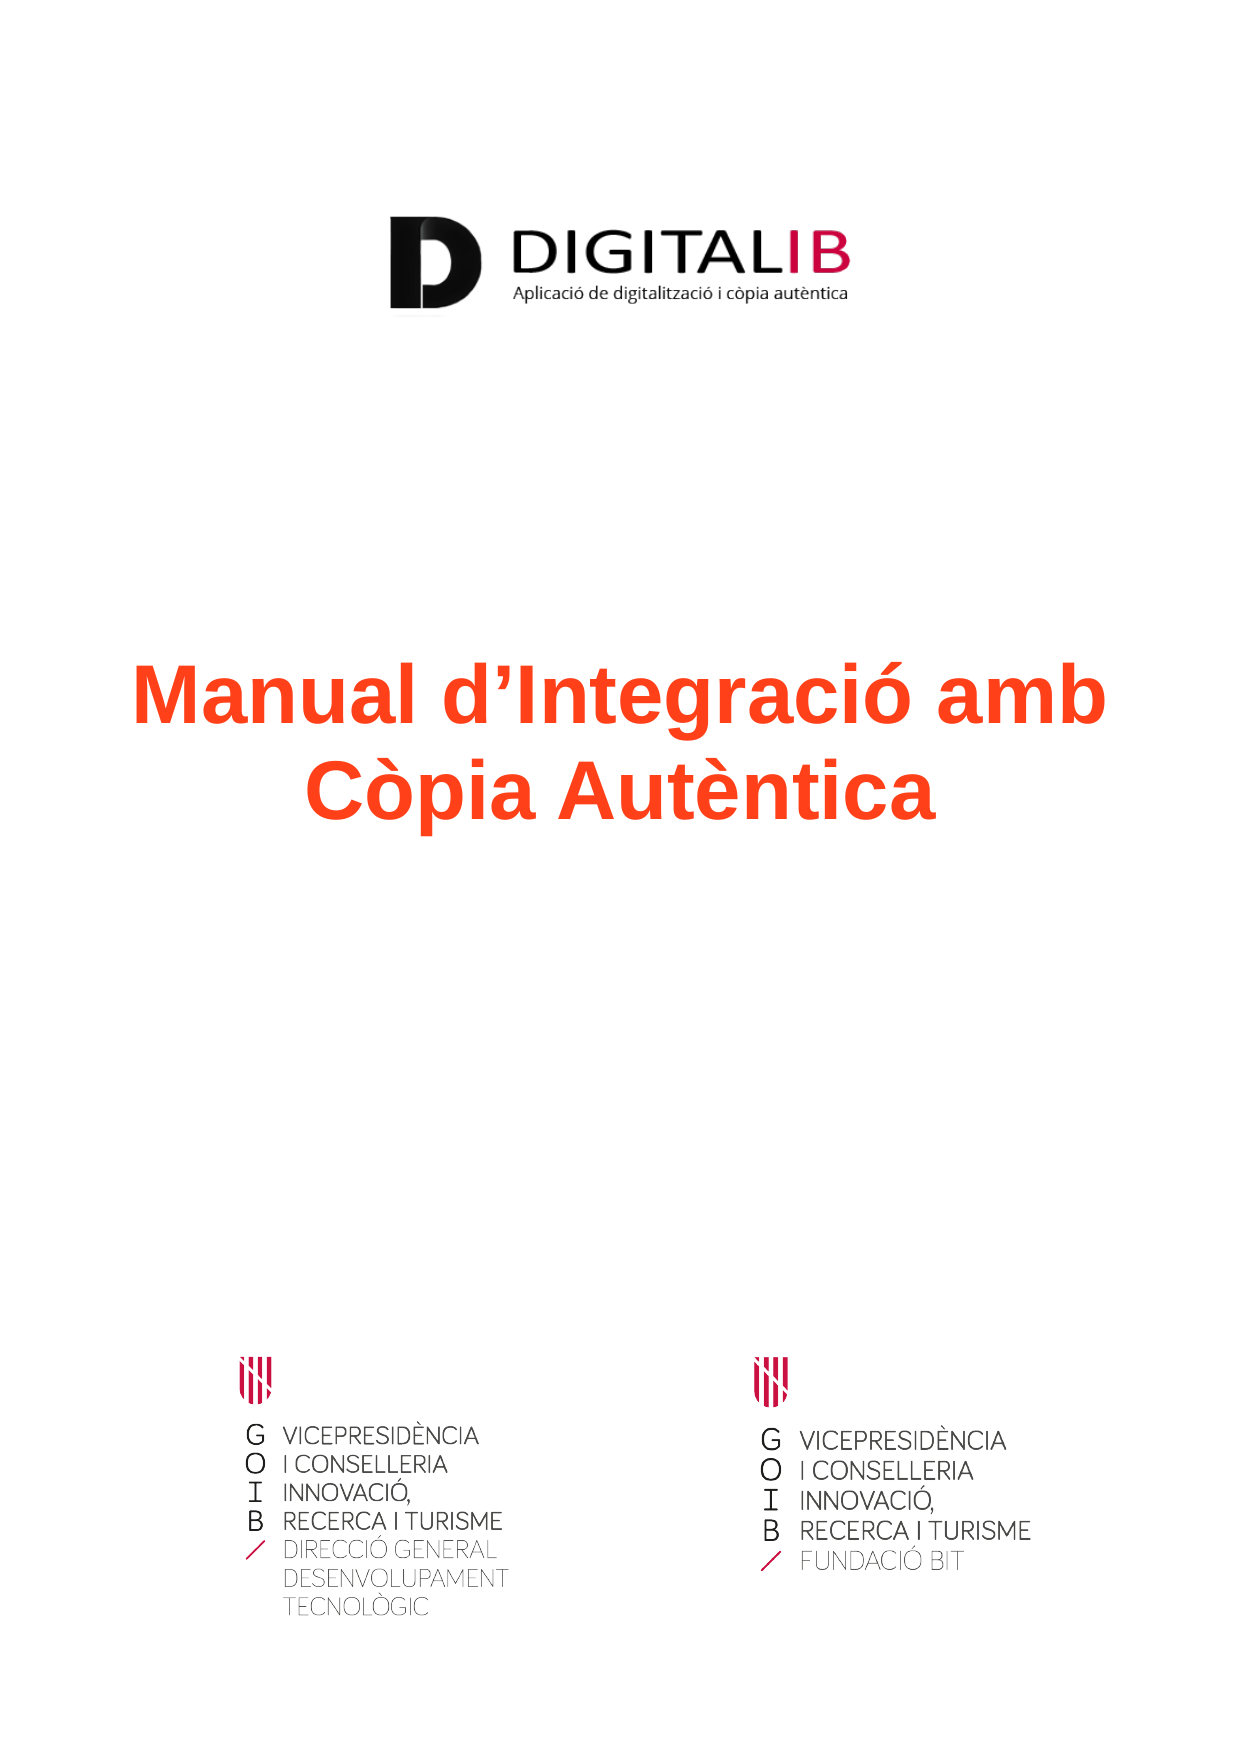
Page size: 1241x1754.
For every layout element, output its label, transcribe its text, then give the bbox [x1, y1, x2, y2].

table_header [633, 1343, 663, 1630]
table_header [118, 1343, 632, 1630]
title Manual d’Integració amb Còpia Autèntica [118, 646, 1122, 837]
table_header [664, 1349, 1122, 1630]
picture [742, 1348, 1044, 1580]
table_header [664, 1343, 1122, 1348]
picture [364, 197, 876, 328]
picture [228, 1348, 521, 1624]
